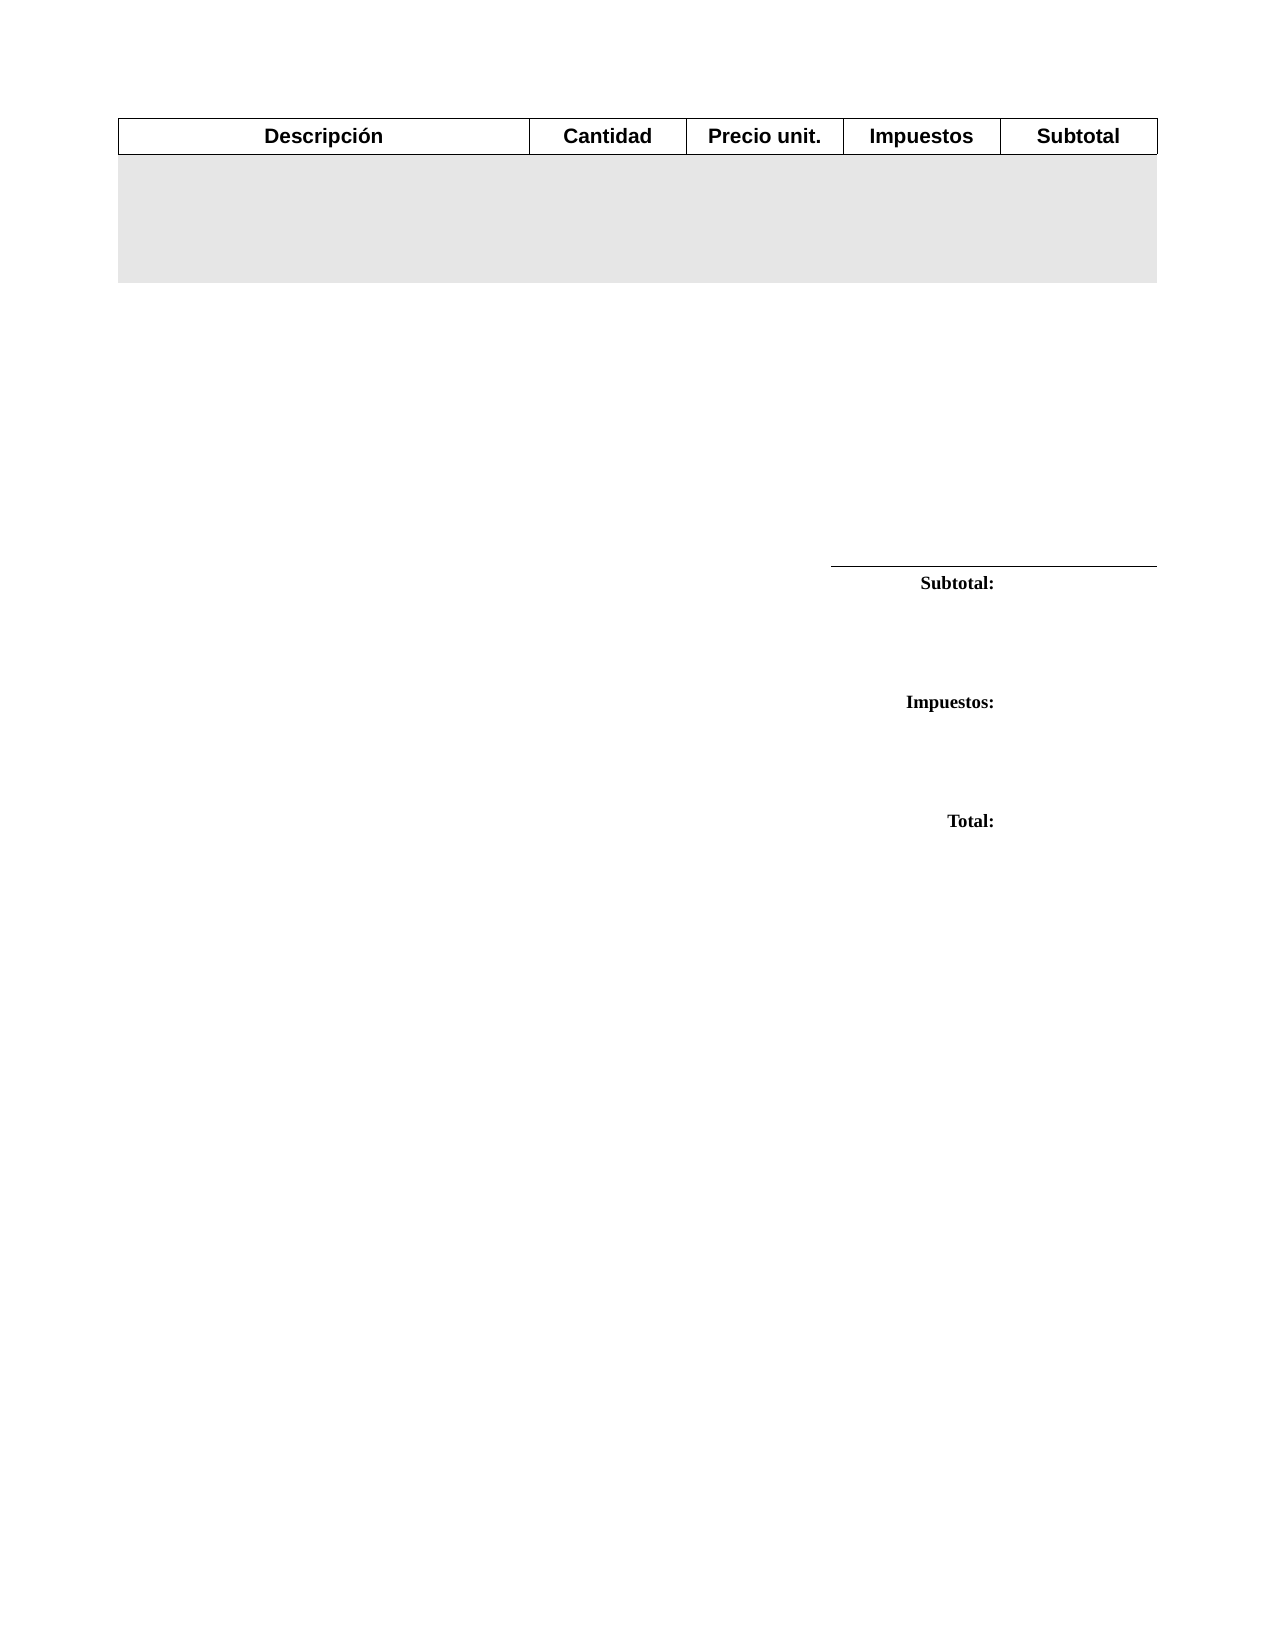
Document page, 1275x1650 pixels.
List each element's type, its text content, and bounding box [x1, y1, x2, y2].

table_cell </otherwise> [118, 425, 1157, 458]
table_cell <format_currency(sale.total_amount, sale.party.lang, currency=sale.currency)> [1000, 804, 1157, 924]
table_cell Total: [831, 804, 1000, 924]
table_cell </choose> [118, 459, 1157, 491]
table_header Subtotal: [831, 567, 1000, 685]
table_header Impuestos [844, 119, 1000, 154]
table_cell Impuestos: [831, 685, 1000, 804]
table_cell </when> [118, 283, 1157, 316]
table_header Descripción [119, 119, 529, 154]
table_cell <for each="line in line.description.split('\n')"> <line> </for> [118, 349, 1157, 425]
table_cell <format_currency(sale.tax_amount, sale.party.lang, currency=sale.currency)> [1000, 685, 1157, 804]
text <for each="comment in (sale.comment or '').split('\n')"> [118, 924, 1157, 945]
text </otherwise> [118, 958, 1157, 979]
table_header Cantidad [530, 119, 686, 154]
table_header Subtotal [1001, 119, 1157, 154]
table_cell <otherwise test=""> [118, 316, 1157, 349]
table_cell </for> [118, 491, 1157, 524]
table_header <format_currency(sale.untaxed_amount, sale.party.lang, currency=sale.currency)> [1000, 567, 1157, 685]
table_header [118, 566, 637, 924]
text </when> [118, 992, 1157, 1013]
text </for> [118, 1026, 1157, 1047]
table_header [638, 566, 831, 924]
table_cell <for each="line in line.description.split('\n')"> <line> </for> [118, 155, 1157, 283]
text </for> [118, 1060, 1157, 1082]
table_header Precio unit. [687, 119, 843, 154]
